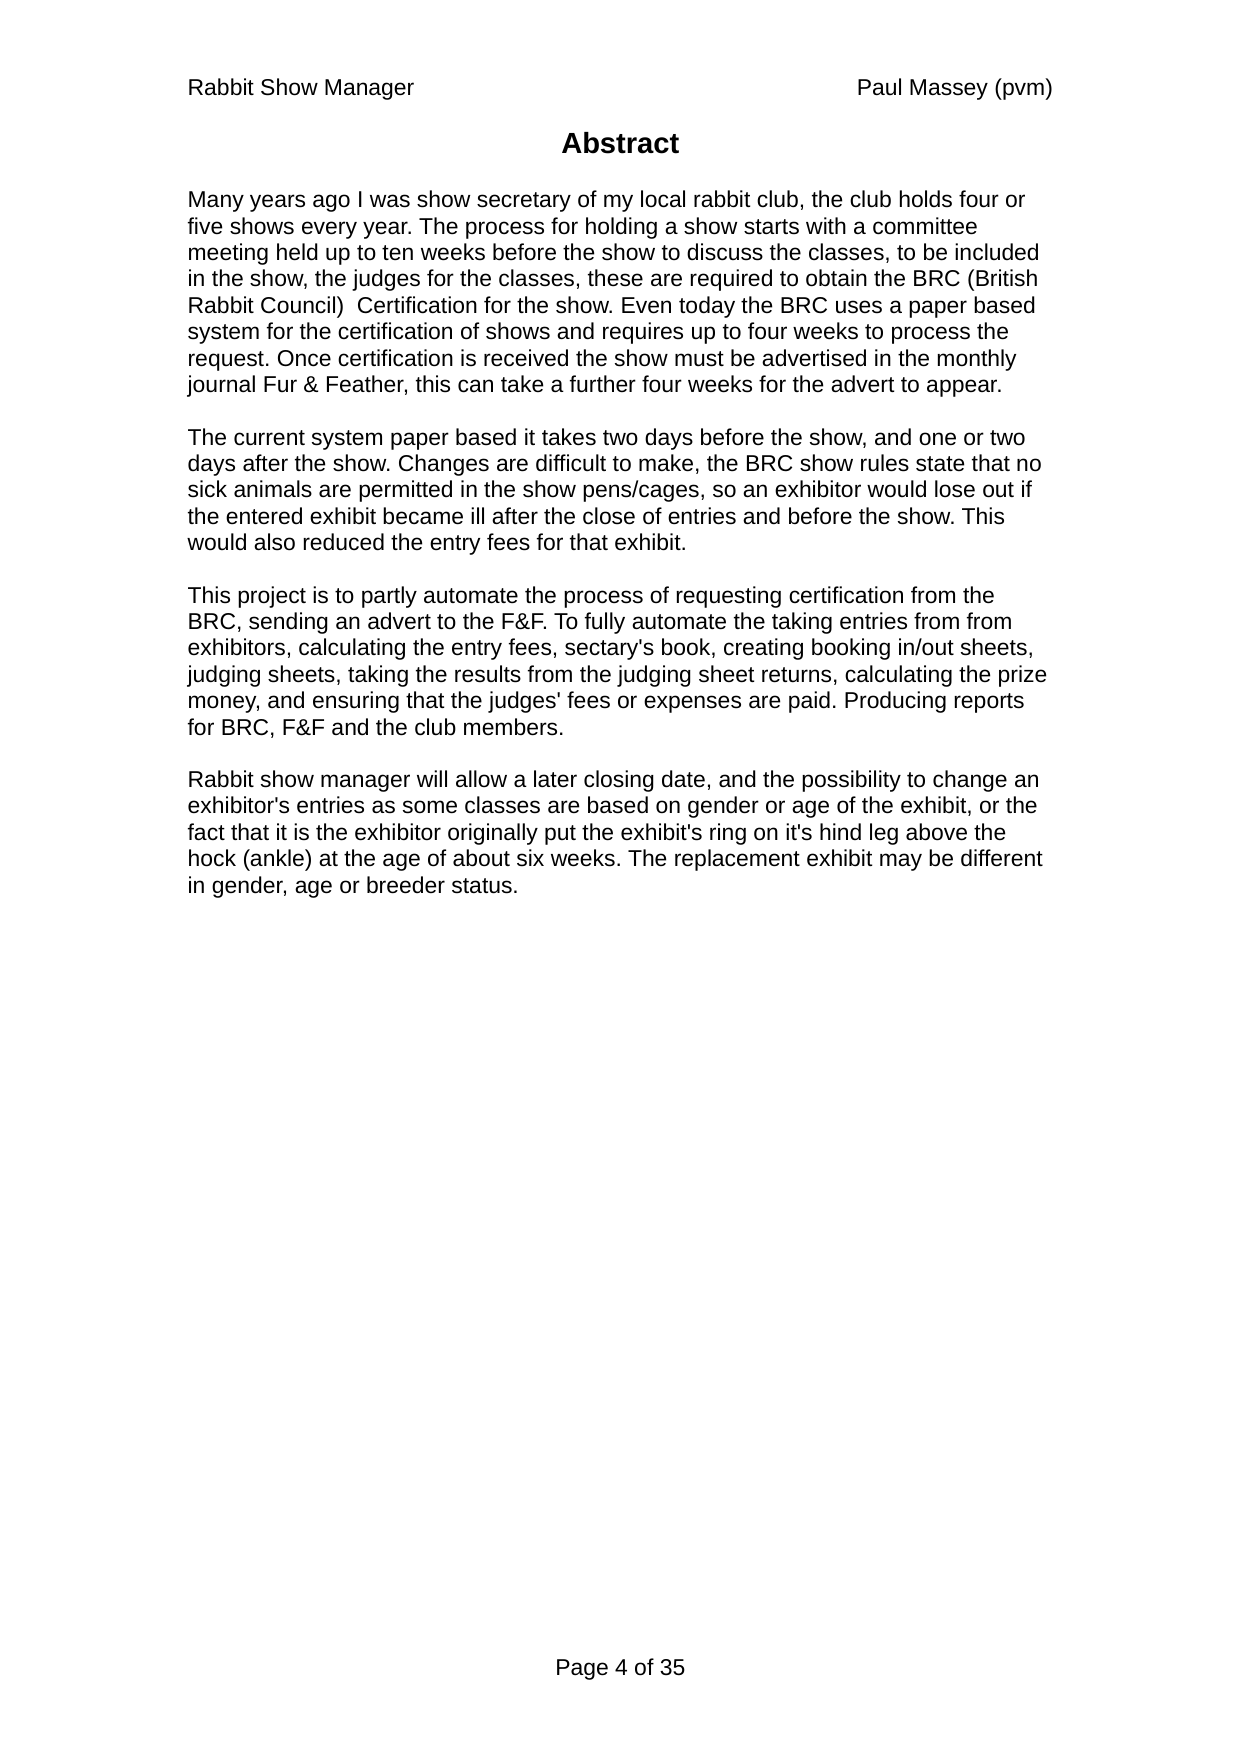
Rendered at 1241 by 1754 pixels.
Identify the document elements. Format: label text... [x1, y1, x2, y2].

text This project is to partly automate the process of requesting certification from the BRC, sending an advert to the F&F. To fully automate the taking entries from from exhibitors, calculating the entry fees, sectary's book, creating booking in/out sheets, judging sheets, taking the results from the judging sheet returns, calculating the prize money, and ensuring that the judges' fees or expenses are paid. Producing reports for BRC, F&F and the club members. [187, 582, 1053, 740]
text The current system paper based it takes two days before the show, and one or two days after the show. Changes are difficult to make, the BRC show rules state that no sick animals are permitted in the show pens/cages, so an exhibitor would lose out if the entered exhibit became ill after the close of entries and before the show. This would also reduced the entry fees for that exhibit. [187, 423, 1053, 555]
text Rabbit show manager will allow a later closing date, and the possibility to change an exhibitor's entries as some classes are based on gender or age of the exhibit, or the fact that it is the exhibitor originally put the exhibit's ring on it's hind leg above the hock (ankle) at the age of about six weeks. The replacement exhibit may be different in gender, age or breeder status. [187, 766, 1053, 898]
text Many years ago I was show secretary of my local rabbit club, the club holds four or five shows every year. The process for holding a show starts with a committee meeting held up to ten weeks before the show to discuss the classes, to be included in the show, the judges for the classes, these are required to obtain the BRC (British Rabbit Council) Certification for the show. Even today the BRC uses a paper based system for the certification of shows and requires up to four weeks to process the request. Once certification is received the show must be advertised in the monthly journal Fur & Feather, this can take a further four weeks for the advert to appear. [187, 186, 1053, 397]
text Abstract [187, 126, 1053, 160]
